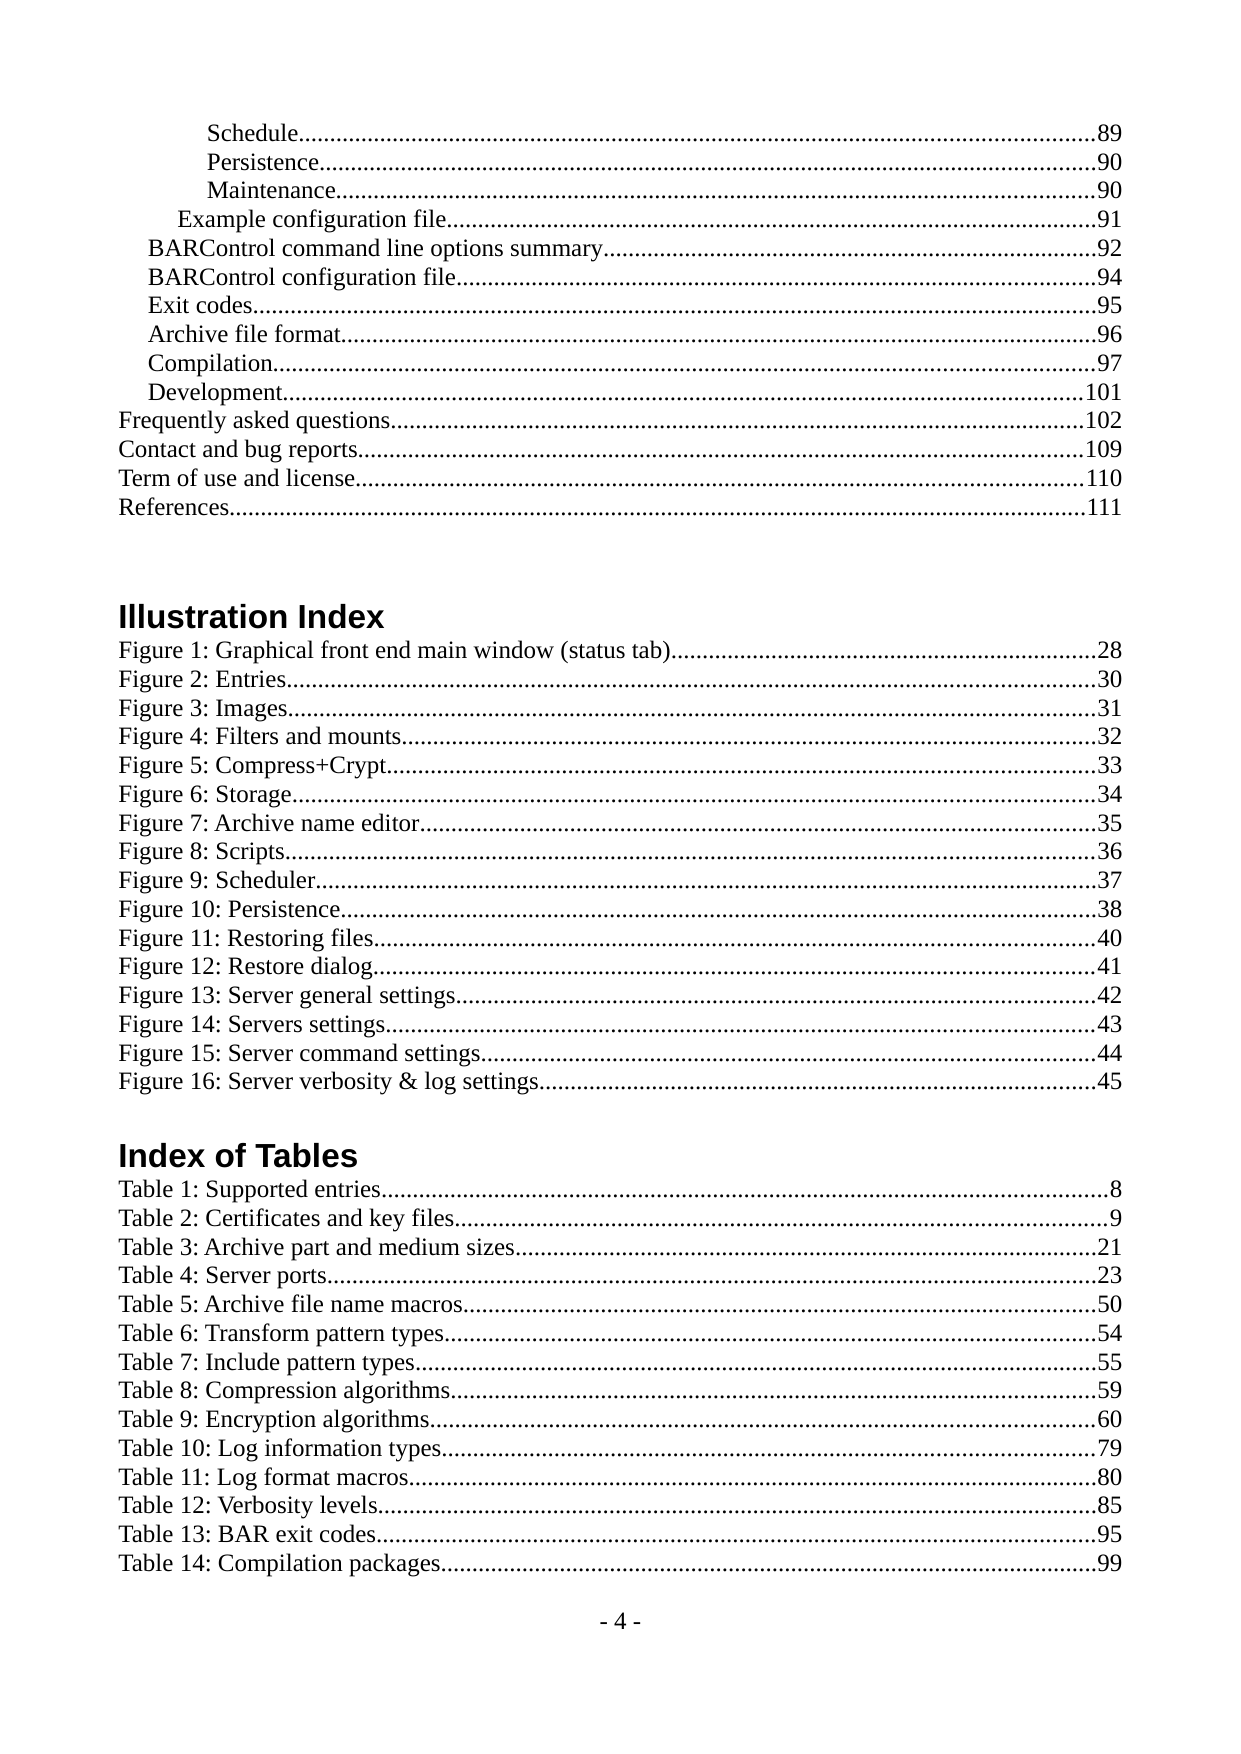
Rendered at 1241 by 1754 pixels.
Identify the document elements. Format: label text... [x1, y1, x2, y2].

text Table 4: Server ports 23 [118, 1260, 1122, 1289]
text Contact and bug reports 109 [118, 434, 1122, 463]
text Figure 9: Scheduler 37 [118, 865, 1122, 894]
text Compilation 97 [148, 348, 1122, 377]
subtitle Index of Tables [118, 1136, 1122, 1174]
text Table 3: Archive part and medium sizes 21 [118, 1232, 1122, 1260]
text Exit codes 95 [148, 291, 1122, 319]
text Maintenance 90 [207, 176, 1122, 204]
text Figure 15: Server command settings 44 [118, 1038, 1122, 1066]
text Figure 12: Restore dialog 41 [118, 951, 1122, 980]
text Figure 3: Images 31 [118, 693, 1122, 721]
text Table 12: Verbosity levels 85 [118, 1490, 1122, 1519]
text Frequently asked questions 102 [118, 406, 1122, 434]
text Development 101 [148, 377, 1122, 406]
text Table 1: Supported entries 8 [118, 1174, 1122, 1203]
text Schedule 89 [207, 118, 1122, 147]
text Figure 14: Servers settings 43 [118, 1009, 1122, 1038]
text BARControl command line options summary 92 [148, 233, 1122, 262]
text Table 9: Encryption algorithms 60 [118, 1404, 1122, 1433]
text Figure 1: Graphical front end main window (status tab) 28 [118, 635, 1122, 664]
text Table 8: Compression algorithms 59 [118, 1375, 1122, 1404]
text Figure 4: Filters and mounts 32 [118, 721, 1122, 750]
text BARControl configuration file 94 [148, 262, 1122, 291]
text Example configuration file 91 [177, 204, 1122, 233]
text Term of use and license 110 [118, 463, 1122, 492]
text Figure 16: Server verbosity & log settings 45 [118, 1066, 1122, 1095]
text Figure 8: Scripts 36 [118, 836, 1122, 865]
text Archive file format 96 [148, 319, 1122, 348]
text Table 2: Certificates and key files 9 [118, 1203, 1122, 1232]
text Table 10: Log information types 79 [118, 1433, 1122, 1462]
subtitle Illustration Index [118, 597, 1122, 635]
text Persistence 90 [207, 147, 1122, 176]
text Figure 5: Compress+Crypt 33 [118, 750, 1122, 779]
text Figure 2: Entries 30 [118, 664, 1122, 693]
text Table 14: Compilation packages 99 [118, 1548, 1122, 1577]
text Figure 10: Persistence 38 [118, 894, 1122, 923]
text Figure 7: Archive name editor 35 [118, 808, 1122, 836]
text Table 7: Include pattern types 55 [118, 1347, 1122, 1375]
text Figure 13: Server general settings 42 [118, 980, 1122, 1009]
text Figure 11: Restoring files 40 [118, 923, 1122, 951]
text Table 6: Transform pattern types 54 [118, 1318, 1122, 1347]
text References 111 [118, 492, 1122, 521]
text Table 11: Log format macros 80 [118, 1462, 1122, 1490]
text Table 5: Archive file name macros 50 [118, 1289, 1122, 1318]
text Figure 6: Storage 34 [118, 779, 1122, 808]
text Table 13: BAR exit codes 95 [118, 1519, 1122, 1548]
